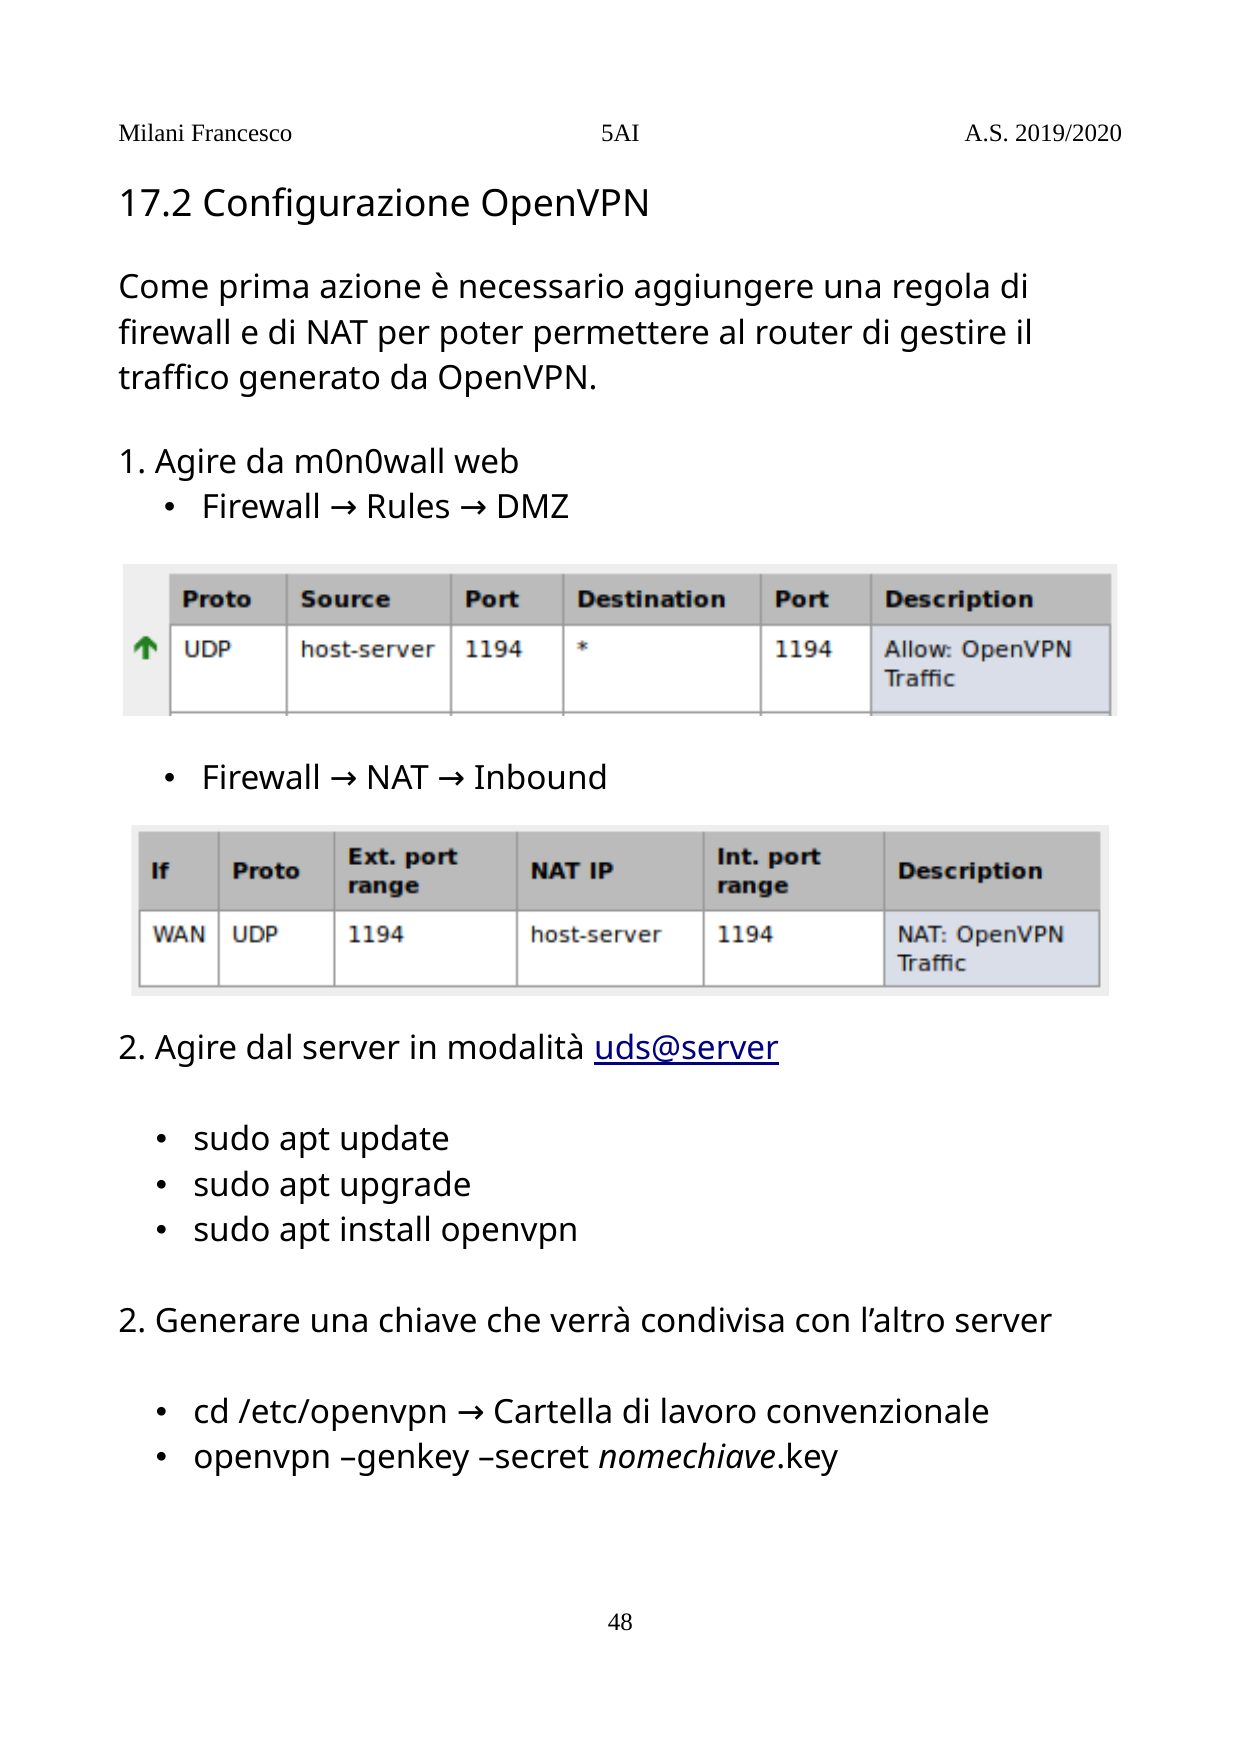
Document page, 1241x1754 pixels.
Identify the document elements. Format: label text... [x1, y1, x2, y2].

picture [122, 564, 1118, 716]
text 2. Generare una chiave che verrà condivisa con l’altro server [118, 1297, 1122, 1342]
list openvpn –genkey –secret nomechiave.key [156, 1433, 1122, 1478]
picture [131, 825, 1109, 996]
list sudo apt upgrade [156, 1160, 1122, 1206]
text 17.2 Configurazione OpenVPN [118, 176, 1122, 227]
list cd /etc/openvpn → Cartella di lavoro convenzionale [156, 1387, 1122, 1433]
text Come prima azione è necessario aggiungere una regola di firewall e di NAT per poter permettere al router di gestire il traffico generato da OpenVPN. [118, 263, 1122, 399]
list sudo apt install openvpn [156, 1206, 1122, 1251]
list sudo apt update [156, 1115, 1122, 1160]
text 1. Agire da m0n0wall web [118, 438, 1122, 483]
list Firewall → NAT → Inbound [164, 754, 1122, 799]
text 2. Agire dal server in modalità uds@server [118, 1024, 1122, 1069]
list Firewall → Rules → DMZ [164, 483, 1122, 529]
